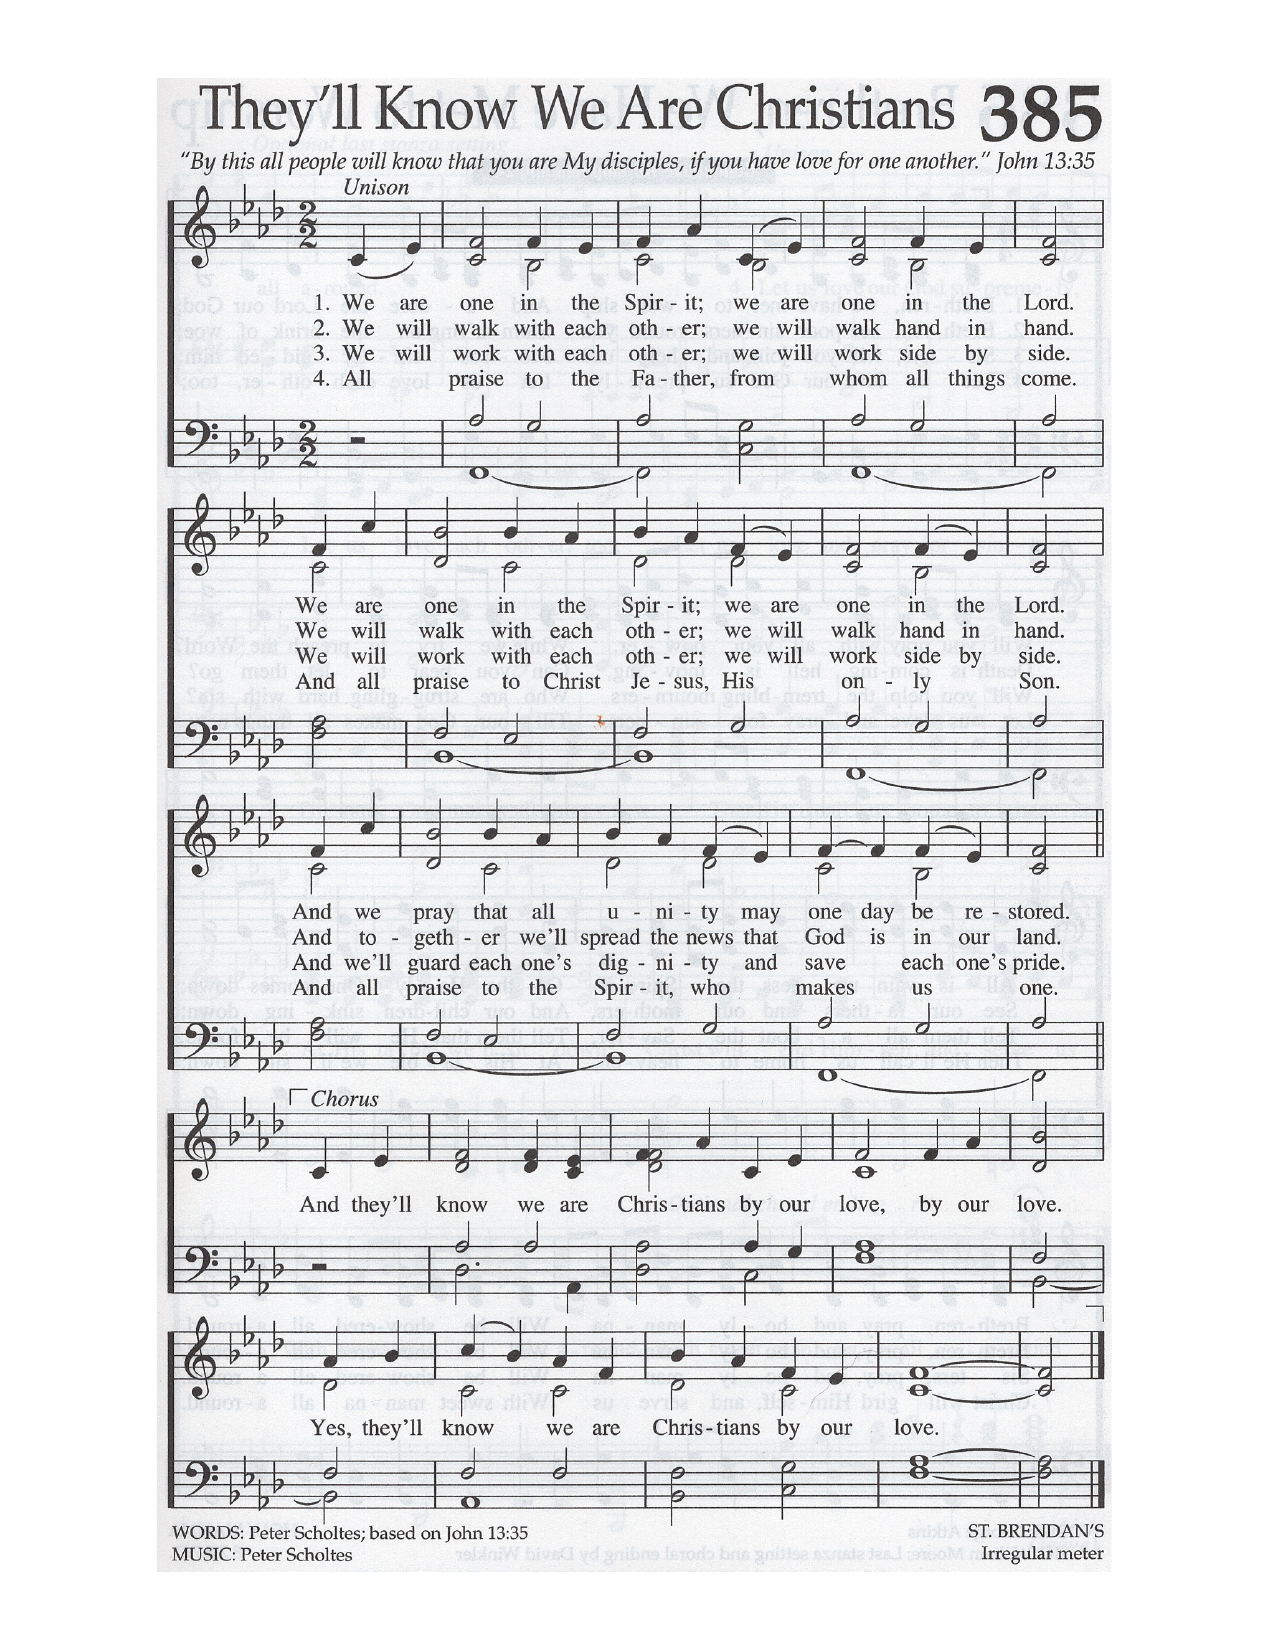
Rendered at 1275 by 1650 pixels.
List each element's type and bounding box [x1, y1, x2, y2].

picture [156, 78, 700, 460]
